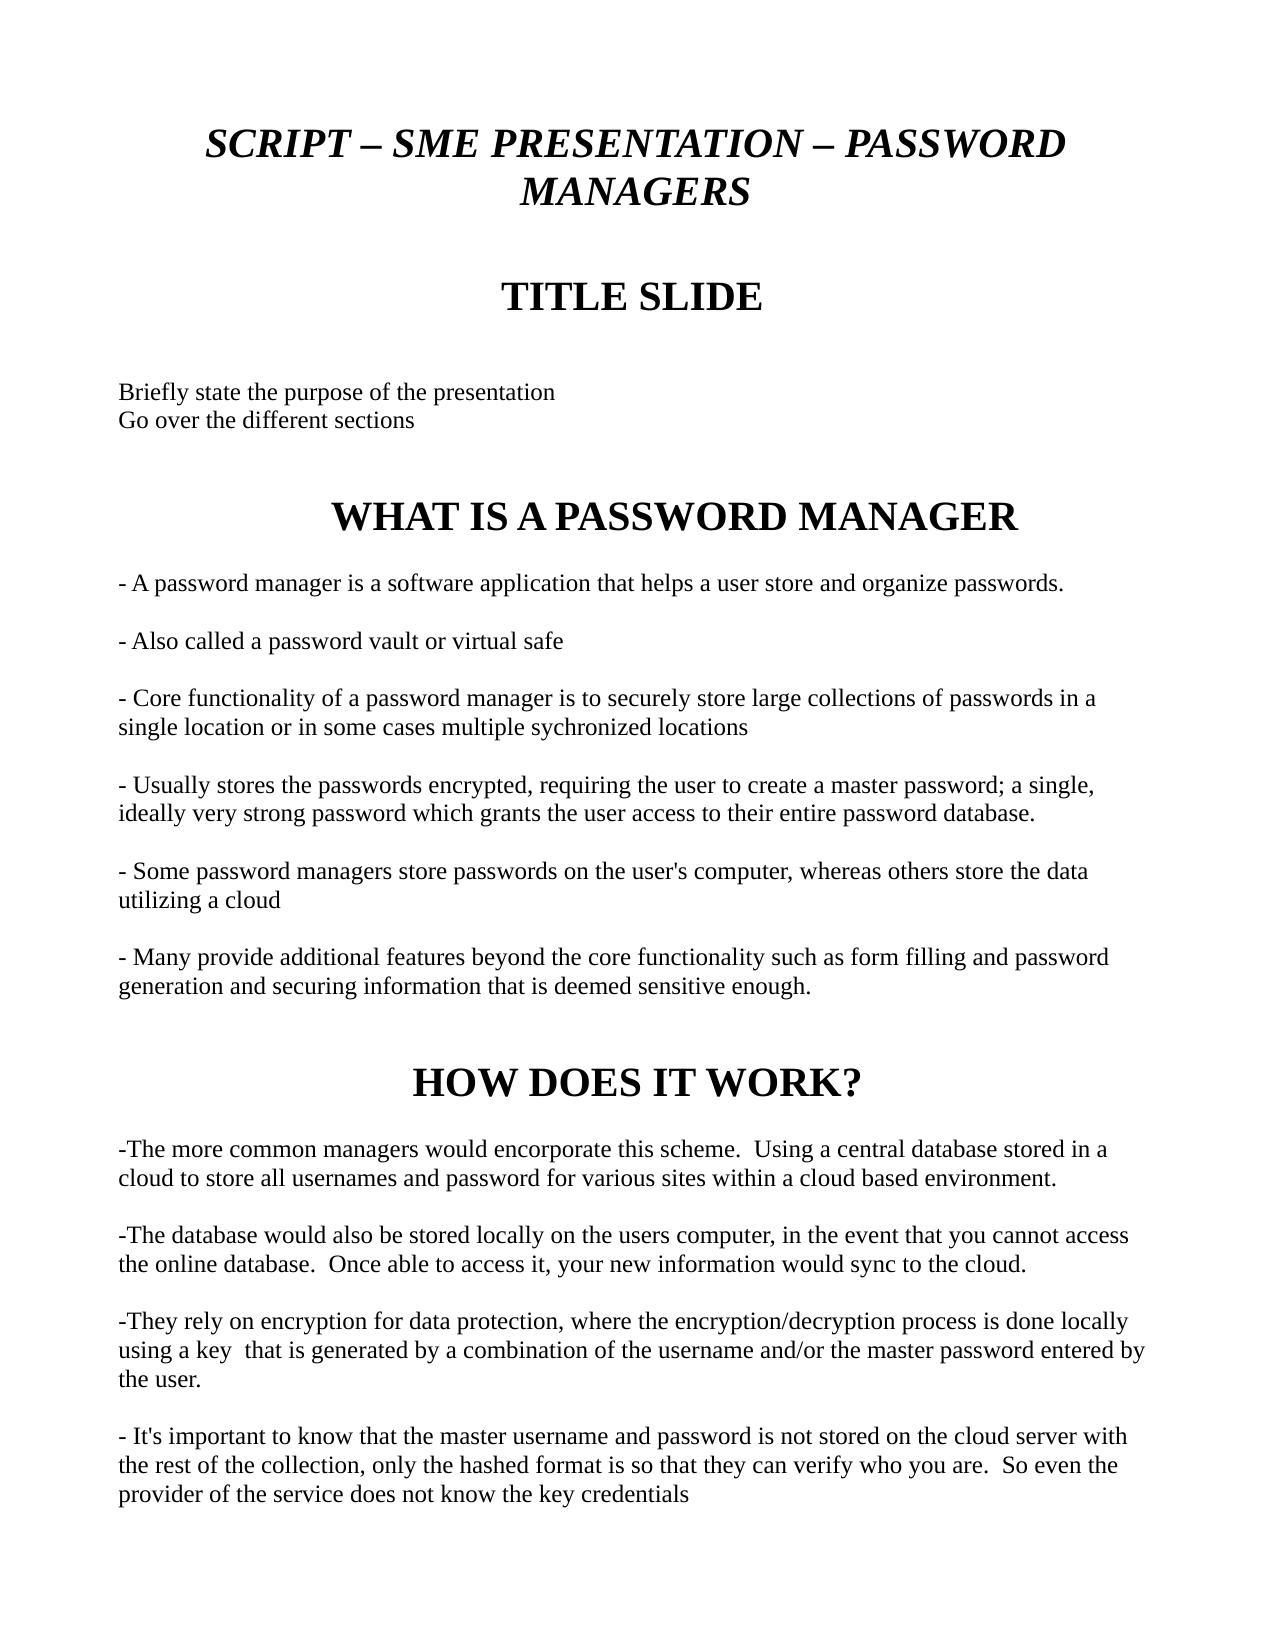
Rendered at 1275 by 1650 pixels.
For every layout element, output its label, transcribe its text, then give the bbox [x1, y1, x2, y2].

text - Core functionality of a password manager is to securely store large collections of passwords in a single location or in some cases multiple sychronized locations [118, 683, 1157, 741]
text Briefly state the purpose of the presentation [118, 377, 1157, 406]
text -The more common managers would encorporate this scheme. Using a central database stored in a cloud to store all usernames and password for various sites within a cloud based environment. [118, 1134, 1157, 1191]
text HOW DOES IT WORK? [118, 1057, 1157, 1105]
text - Usually stores the passwords encrypted, requiring the user to create a master password; a single, ideally very strong password which grants the user access to their entire password database. [118, 770, 1157, 827]
text - A password manager is a software application that helps a user store and organize passwords. [118, 568, 1157, 597]
text WHAT IS A PASSWORD MANAGER [118, 492, 1157, 540]
text TITLE SLIDE [118, 271, 1157, 319]
text - Some password managers store passwords on the user's computer, whereas others store the data utilizing a cloud [118, 856, 1157, 913]
text -The database would also be stored locally on the users computer, in the event that you cannot access the online database. Once able to access it, your new information would sync to the cloud. [118, 1220, 1157, 1278]
text - It's important to know that the master username and password is not stored on the cloud server with the rest of the collection, only the hashed format is so that they can verify who you are. So even the provider of the service does not know the key credentials [118, 1421, 1157, 1508]
text Go over the different sections [118, 406, 1157, 434]
text - Also called a password vault or virtual safe [118, 626, 1157, 655]
text -They rely on encryption for data protection, where the encryption/decryption process is done locally using a key that is generated by a combination of the username and/or the master password entered by the user. [118, 1306, 1157, 1393]
text SCRIPT – SME PRESENTATION – PASSWORD MANAGERS [118, 118, 1157, 214]
text - Many provide additional features beyond the core functionality such as form filling and password generation and securing information that is deemed sensitive enough. [118, 942, 1157, 1000]
